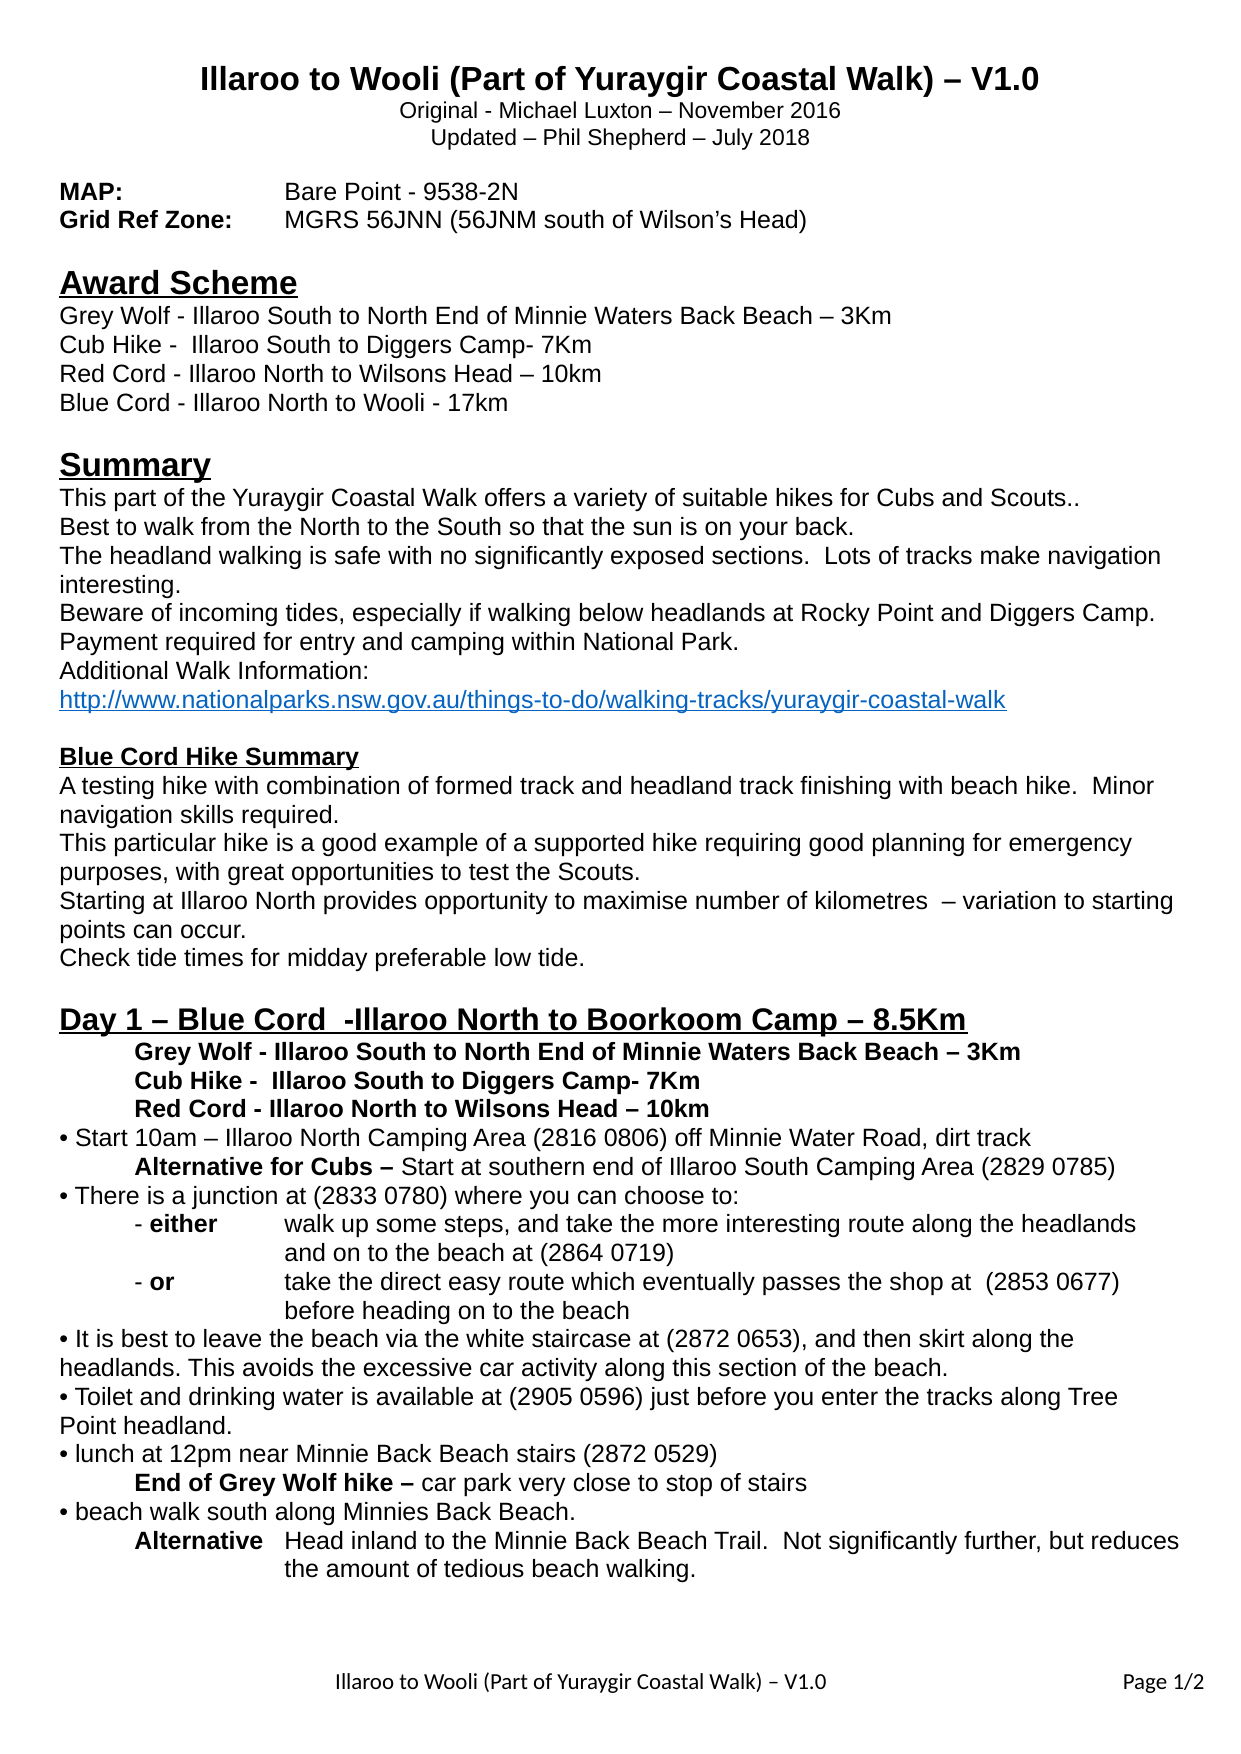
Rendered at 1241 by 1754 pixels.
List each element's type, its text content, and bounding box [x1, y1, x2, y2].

text Red Cord - Illaroo North to Wilsons Head – 10km [59, 1094, 1181, 1123]
text End of Grey Wolf hike – car park very close to stop of stairs [59, 1468, 1181, 1497]
text Blue Cord Hike Summary [59, 742, 1181, 771]
text Grey Wolf - Illaroo South to North End of Minnie Waters Back Beach – 3Km [59, 301, 1181, 330]
text Illaroo to Wooli (Part of Yuraygir Coastal Walk) – V1.0 [59, 59, 1181, 97]
text • It is best to leave the beach via the white staircase at (2872 0653), and then skirt along the headlands. This avoids the excessive car activity along this section of the beach. [59, 1324, 1181, 1382]
text Grid Ref Zone: MGRS 56JNN (56JNM south of Wilson’s Head) [59, 205, 1181, 234]
text - or take the direct easy route which eventually passes the shop at (2853 0677) before heading on to the beach [59, 1267, 1181, 1324]
text The headland walking is safe with no significantly exposed sections. Lots of tracks make navigation interesting. Beware of incoming tides, especially if walking below headlands at Rocky Point and Diggers Camp. [59, 541, 1181, 627]
text A testing hike with combination of formed track and headland track finishing with beach hike. Minor navigation skills required. [59, 771, 1181, 828]
text MAP: Bare Point - 9538-2N [59, 177, 1181, 205]
text This part of the Yuraygir Coastal Walk offers a variety of suitable hikes for Cubs and Scouts.. [59, 483, 1181, 512]
text • Toilet and drinking water is available at (2905 0596) just before you enter the tracks along Tree Point headland. [59, 1382, 1181, 1439]
text http://www.nationalparks.nsw.gov.au/things-to-do/walking-tracks/yuraygir-coastal-walk [59, 685, 1181, 713]
text • lunch at 12pm near Minnie Back Beach stairs (2872 0529) [59, 1439, 1181, 1468]
text Additional Walk Information: [59, 656, 1181, 685]
text Starting at Illaroo North provides opportunity to maximise number of kilometres – variation to starting points can occur. [59, 886, 1181, 943]
text Cub Hike - Illaroo South to Diggers Camp- 7Km [59, 1066, 1181, 1094]
text Original - Michael Luxton – November 2016 Updated – Phil Shepherd – July 2018 [59, 97, 1181, 177]
text • Start 10am – Illaroo North Camping Area (2816 0806) off Minnie Water Road, dirt track [59, 1123, 1181, 1152]
text Cub Hike - Illaroo South to Diggers Camp- 7Km [59, 330, 1181, 359]
text Grey Wolf - Illaroo South to North End of Minnie Waters Back Beach – 3Km [59, 1037, 1181, 1066]
text Red Cord - Illaroo North to Wilsons Head – 10km [59, 359, 1181, 387]
text Payment required for entry and camping within National Park. [59, 627, 1181, 656]
text • beach walk south along Minnies Back Beach. Alternative Head inland to the Minnie Back Beach Trail. Not significantly further, but reduces the amount of tedious beach walking. [59, 1497, 1181, 1583]
text Alternative for Cubs – Start at southern end of Illaroo South Camping Area (2829 0785) [59, 1152, 1181, 1181]
text Day 1 – Blue Cord -Illaroo North to Boorkoom Camp – 8.5Km [59, 1001, 1181, 1037]
text This particular hike is a good example of a supported hike requiring good planning for emergency purposes, with great opportunities to test the Scouts. [59, 828, 1181, 886]
text Check tide times for midday preferable low tide. [59, 943, 1181, 972]
text Blue Cord - Illaroo North to Wooli - 17km [59, 387, 1181, 416]
text Best to walk from the North to the South so that the sun is on your back. [59, 512, 1181, 541]
text Summary [59, 445, 1181, 483]
text • There is a junction at (2833 0780) where you can choose to: - either walk up some steps, and take the more interesting route along the headlands and on to the beach at (2864 0719) [59, 1181, 1181, 1267]
text Award Scheme [59, 263, 1181, 301]
